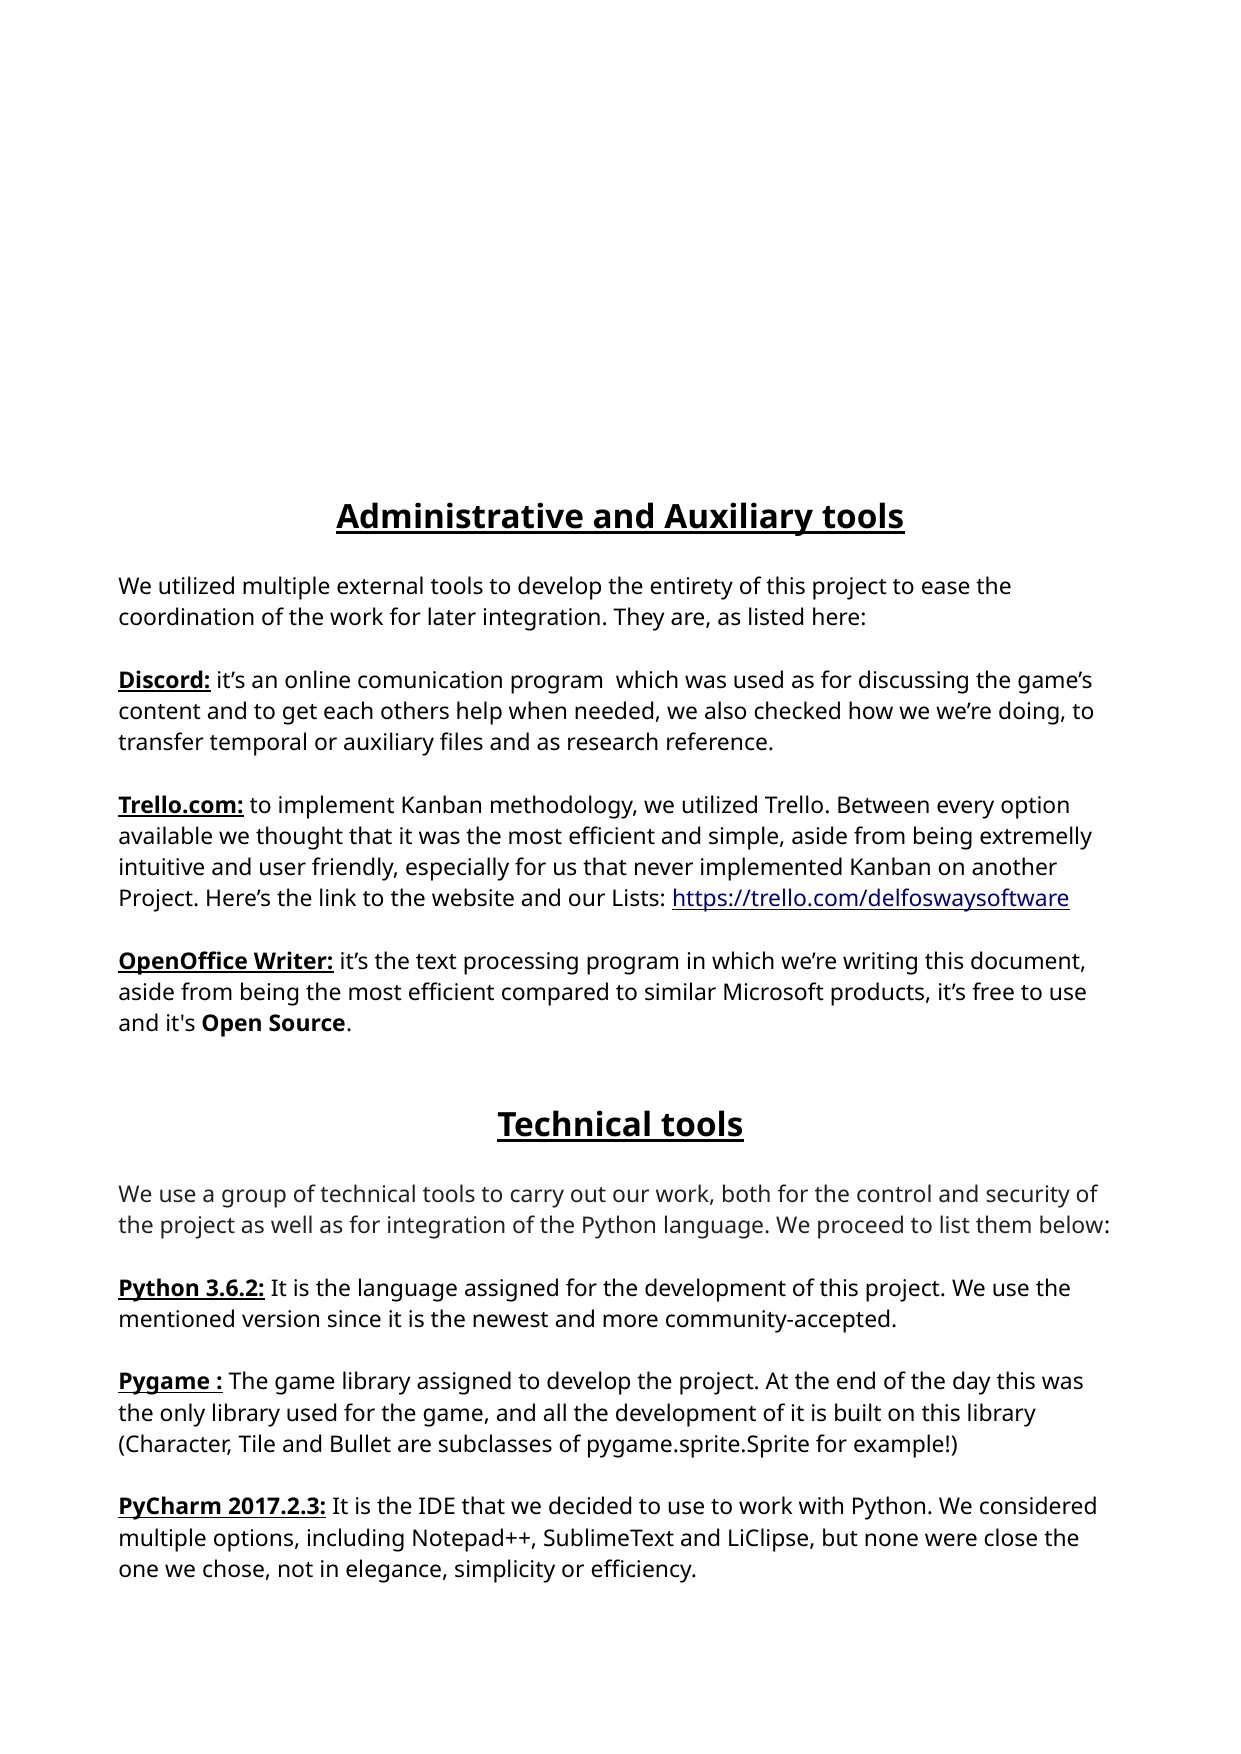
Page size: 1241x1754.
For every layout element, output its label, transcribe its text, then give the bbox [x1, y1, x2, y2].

text Trello.com: to implement Kanban methodology, we utilized Trello. Between every option available we thought that it was the most efficient and simple, aside from being extremelly intuitive and user friendly, especially for us that never implemented Kanban on another Project. Here’s the link to the website and our Lists: https://trello.com/delfoswaysoftware [118, 788, 1122, 913]
text Python 3.6.2: It is the language assigned for the development of this project. We use the mentioned version since it is the newest and more community-accepted. [118, 1271, 1122, 1334]
text We use a group of technical tools to carry out our work, both for the control and security of the project as well as for integration of the Python language. We proceed to list them below: [118, 1178, 1122, 1240]
text Administrative and Auxiliary tools [118, 493, 1122, 538]
text Pygame : The game library assigned to develop the project. At the end of the day this was the only library used for the game, and all the development of it is built on this library (Character, Tile and Bullet are subclasses of pygame.sprite.Sprite for example!) [118, 1365, 1122, 1459]
text PyCharm 2017.2.3: It is the IDE that we decided to use to work with Python. We considered multiple options, including Notepad++, SublimeText and LiClipse, but none were close the one we chose, not in elegance, simplicity or efficiency. [118, 1490, 1122, 1584]
text OpenOffice Writer: it’s the text processing program in which we’re writing this document, aside from being the most efficient compared to similar Microsoft products, it’s free to use and it's Open Source. [118, 945, 1122, 1038]
text We utilized multiple external tools to develop the entirety of this project to ease the coordination of the work for later integration. They are, as listed here: [118, 570, 1122, 632]
text Discord: it’s an online comunication program which was used as for discussing the game’s content and to get each others help when needed, we also checked how we we’re doing, to transfer temporal or auxiliary files and as research reference. [118, 663, 1122, 757]
text Technical tools [118, 1101, 1122, 1146]
